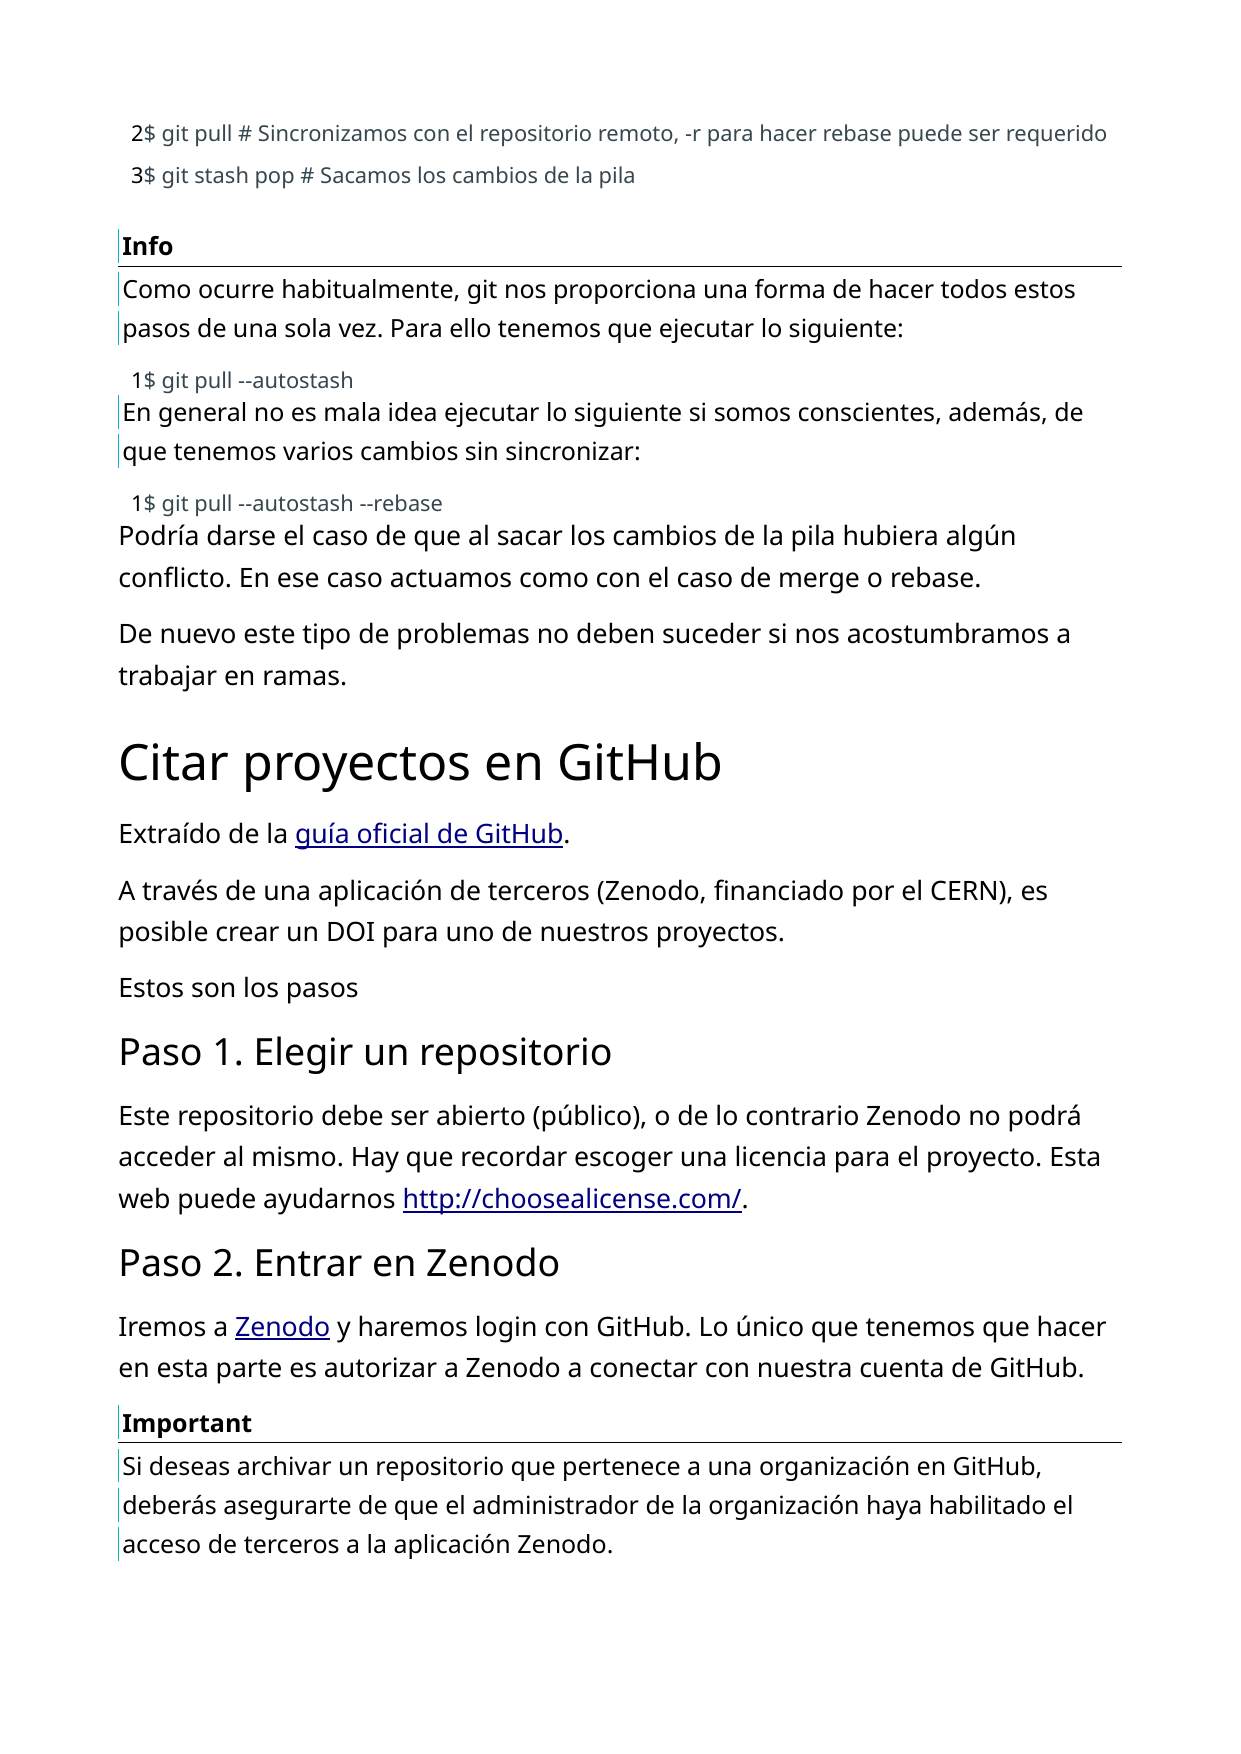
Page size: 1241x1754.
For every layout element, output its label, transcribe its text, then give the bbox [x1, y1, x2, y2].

text Important [118, 1405, 1122, 1442]
text Extraído de la guía oficial de GitHub. [118, 815, 1122, 852]
text De nuevo este tipo de problemas no deben suceder si nos acostumbramos a trabajar en ramas. [118, 615, 1122, 693]
table_header $ git stash save # Guardamos los cambios en la pila $ git pull # Sincronizamos con el repositorio remoto, -r para hacer rebase puede ser requerido $ git stash pop # Sacamos los cambios de la pila [143, 118, 1240, 189]
table_header 1 [118, 488, 143, 517]
text Como ocurre habitualmente, git nos proporciona una forma de hacer todos estos pasos de una sola vez. Para ello tenemos que ejecutar lo siguiente: [118, 272, 1122, 345]
table_header 1 [118, 365, 143, 394]
text A través de una aplicación de terceros (Zenodo, financiado por el CERN), es posible crear un DOI para uno de nuestros proyectos. [118, 872, 1122, 949]
text Si deseas archivar un repositorio que pertenece a una organización en GitHub, deberás asegurarte de que el administrador de la organización haya habilitado el acceso de terceros a la aplicación Zenodo. [118, 1448, 1122, 1561]
text Podría darse el caso de que al sacar los cambios de la pila hubiera algún conflicto. En ese caso actuamos como con el caso de merge o rebase. [118, 517, 1122, 595]
text En general no es mala idea ejecutar lo siguiente si somos conscientes, además, de que tenemos varios cambios sin sincronizar: [118, 394, 1122, 468]
table_header $ git pull --autostash --rebase [143, 488, 561, 517]
text Iremos a Zenodo y haremos login con GitHub. Lo único que tenemos que hacer en esta parte es autorizar a Zenodo a conectar con nuestra cuenta de GitHub. [118, 1308, 1122, 1385]
table_header $ git pull --autostash [143, 365, 444, 394]
subtitle Paso 2. Entrar en Zenodo [118, 1236, 1122, 1287]
text Estos son los pasos [118, 969, 1122, 1005]
text Info [118, 229, 1122, 266]
subtitle Paso 1. Elegir un repositorio [118, 1025, 1122, 1076]
table_header 1 2 3 [118, 118, 143, 189]
subtitle Citar proyectos en GitHub [118, 727, 1122, 795]
text Este repositorio debe ser abierto (público), o de lo contrario Zenodo no podrá acceder al mismo. Hay que recordar escoger una licencia para el proyecto. Esta web puede ayudarnos http://choosealicense.com/. [118, 1097, 1122, 1216]
